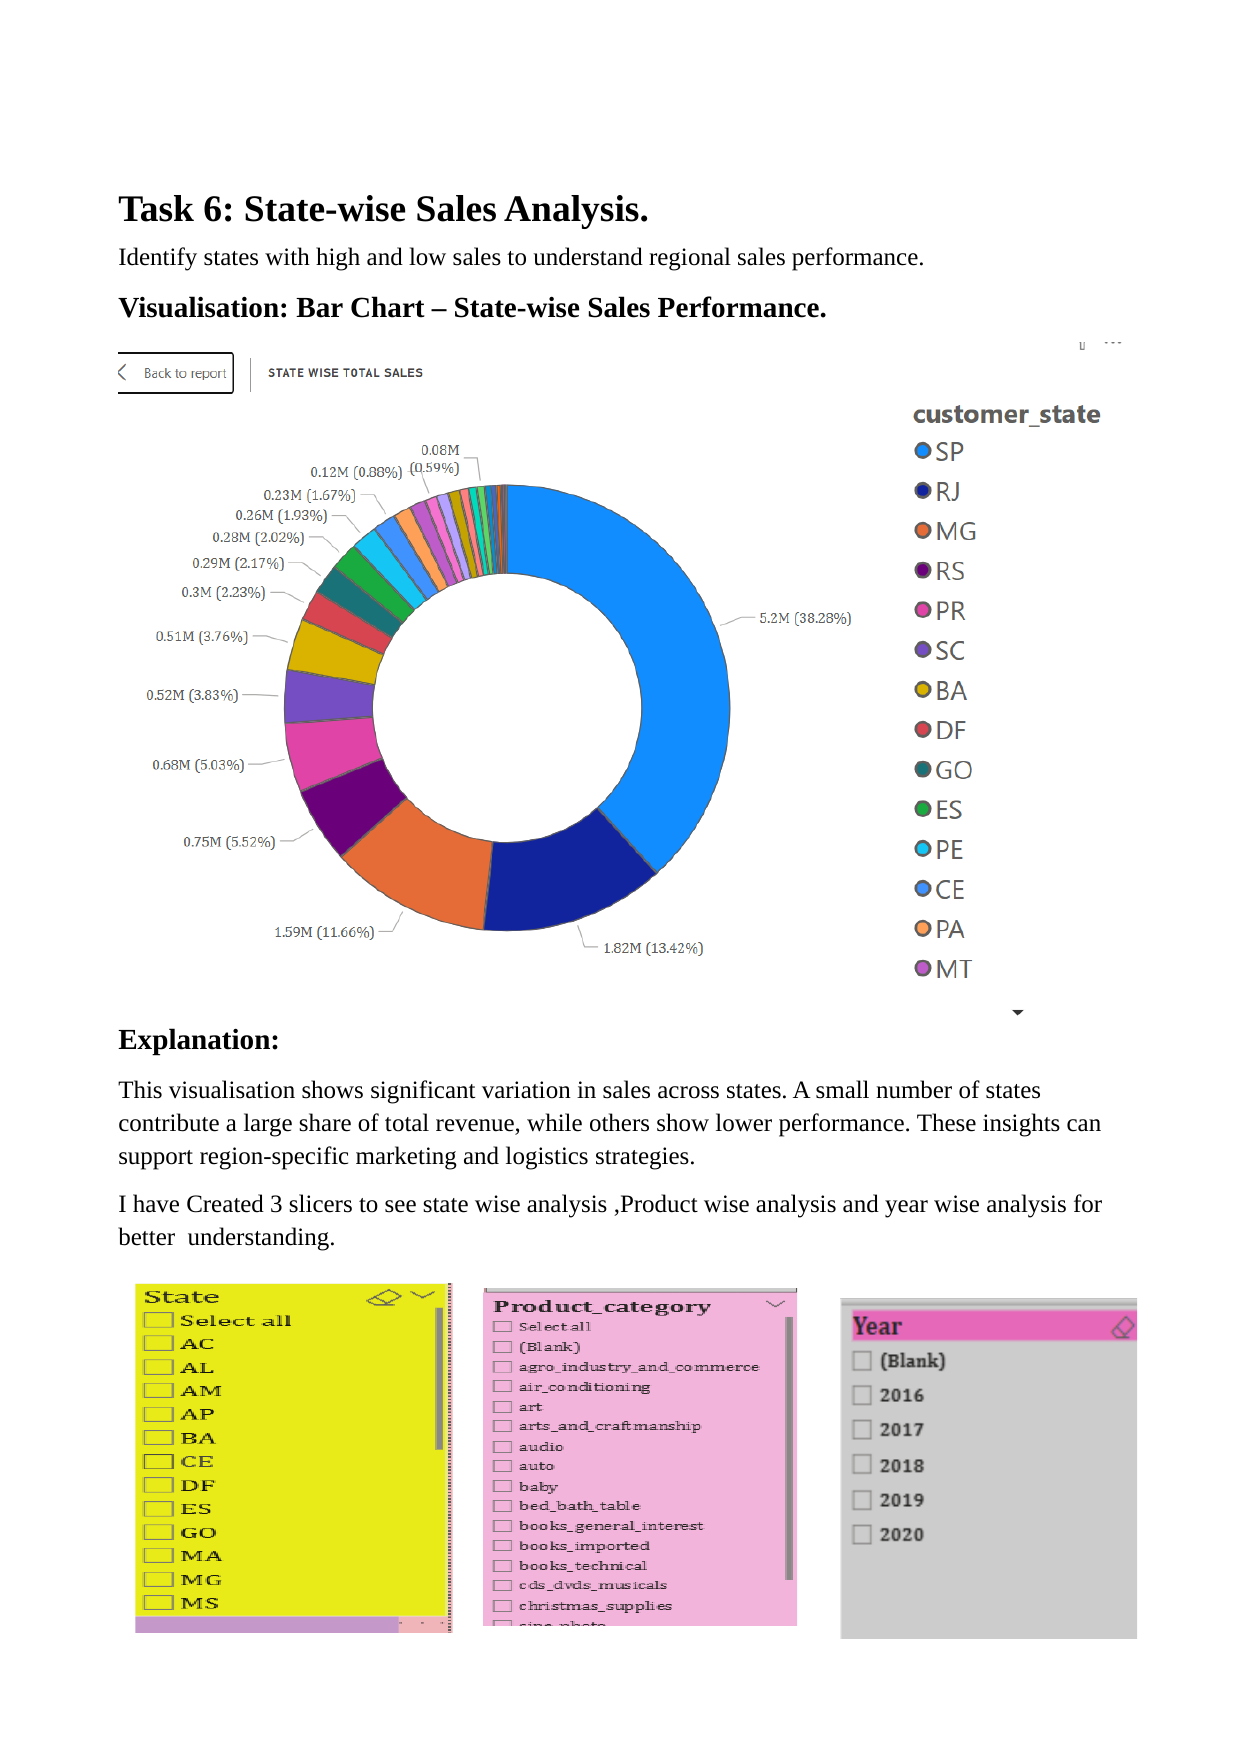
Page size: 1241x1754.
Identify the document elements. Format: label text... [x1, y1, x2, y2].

picture [135, 1283, 453, 1633]
picture [483, 1288, 798, 1626]
picture [840, 1298, 1138, 1639]
picture [118, 342, 1123, 1022]
subtitle Explanation: [118, 1022, 1122, 1055]
text Identify states with high and low sales to understand regional sales performance. [118, 242, 1122, 271]
subtitle Task 6: State-wise Sales Analysis. [118, 187, 1122, 230]
text I have Created 3 slicers to see state wise analysis ,Product wise analysis and year wise analysis for better understanding. [118, 1189, 1122, 1250]
text This visualisation shows significant variation in sales across states. A small number of states contribute a large share of total revenue, while others show lower performance. These insights can support region-specific marketing and logistics strategies. [118, 1075, 1122, 1170]
subtitle Visualisation: Bar Chart – State-wise Sales Performance. [118, 290, 1122, 342]
